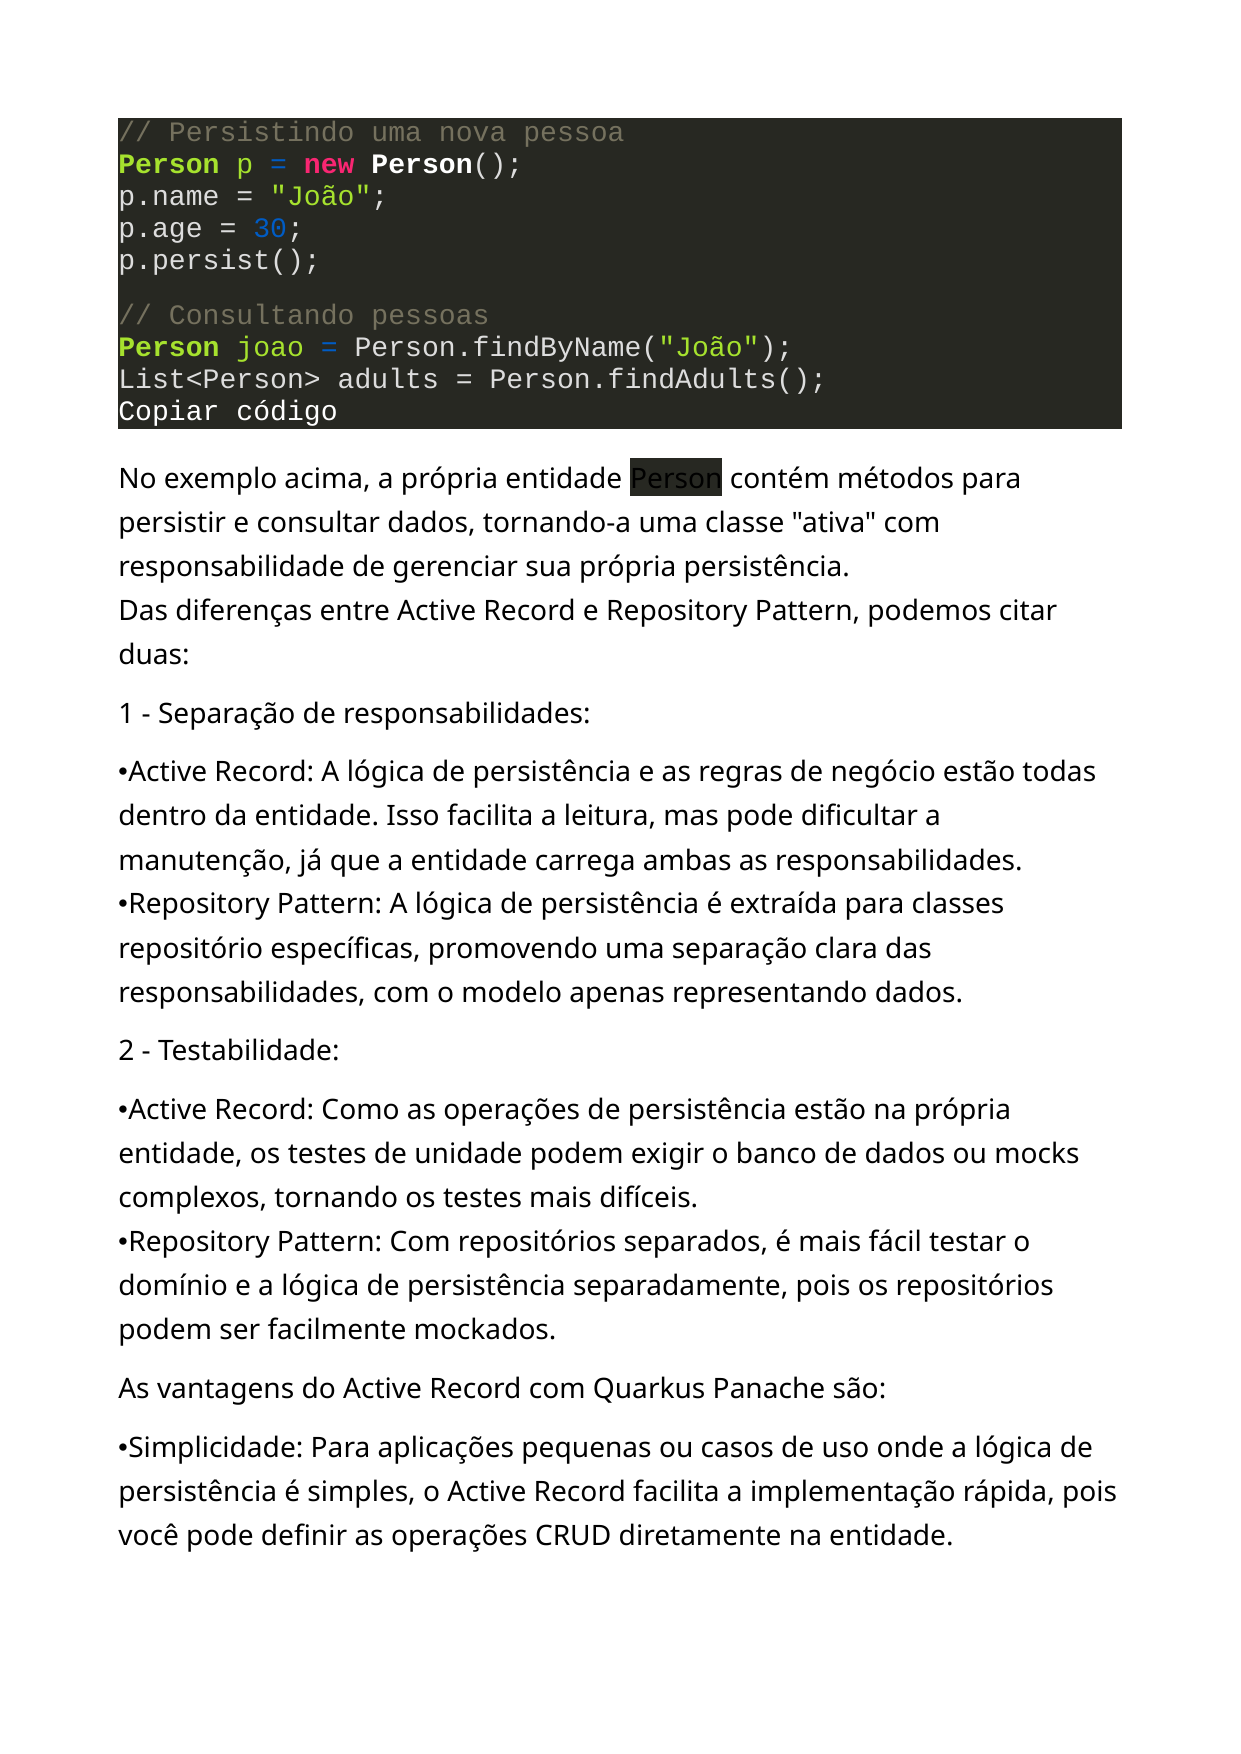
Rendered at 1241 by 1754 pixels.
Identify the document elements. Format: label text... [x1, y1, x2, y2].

text // Persistindo uma nova pessoa [118, 118, 1122, 150]
text // Consultando pessoas [118, 301, 1122, 333]
text Person joao = Person.findByName("João"); [118, 333, 1122, 365]
list Repository Pattern: Com repositórios separados, é mais fácil testar o domínio e a lógica de persistência separadamente, pois os repositórios podem ser facilmente mockados. [118, 1221, 1122, 1348]
list Active Record: Como as operações de persistência estão na própria entidade, os testes de unidade podem exigir o banco de dados ou mocks complexos, tornando os testes mais difíceis. [118, 1089, 1122, 1216]
text p.name = "João"; [118, 182, 1122, 214]
text p.persist(); [118, 246, 1122, 277]
text Person p = new Person(); [118, 150, 1122, 182]
text No exemplo acima, a própria entidade Person contém métodos para persistir e consultar dados, tornando-a uma classe "ativa" com responsabilidade de gerenciar sua própria persistência. [118, 458, 1122, 584]
text Copiar código [118, 397, 1122, 429]
list Repository Pattern: A lógica de persistência é extraída para classes repositório específicas, promovendo uma separação clara das responsabilidades, com o modelo apenas representando dados. [118, 884, 1122, 1010]
text p.age = 30; [118, 214, 1122, 246]
text 1 - Separação de responsabilidades: [118, 693, 1122, 731]
text List<Person> adults = Person.findAdults(); [118, 365, 1122, 397]
list Simplicidade: Para aplicações pequenas ou casos de uso onde a lógica de persistência é simples, o Active Record facilita a implementação rápida, pois você pode definir as operações CRUD diretamente na entidade. [118, 1427, 1122, 1553]
text As vantagens do Active Record com Quarkus Panache são: [118, 1368, 1122, 1407]
text 2 - Testabilidade: [118, 1031, 1122, 1069]
text Das diferenças entre Active Record e Repository Pattern, podemos citar duas: [118, 590, 1122, 673]
list Active Record: A lógica de persistência e as regras de negócio estão todas dentro da entidade. Isso facilita a leitura, mas pode dificultar a manutenção, já que a entidade carrega ambas as responsabilidades. [118, 752, 1122, 878]
